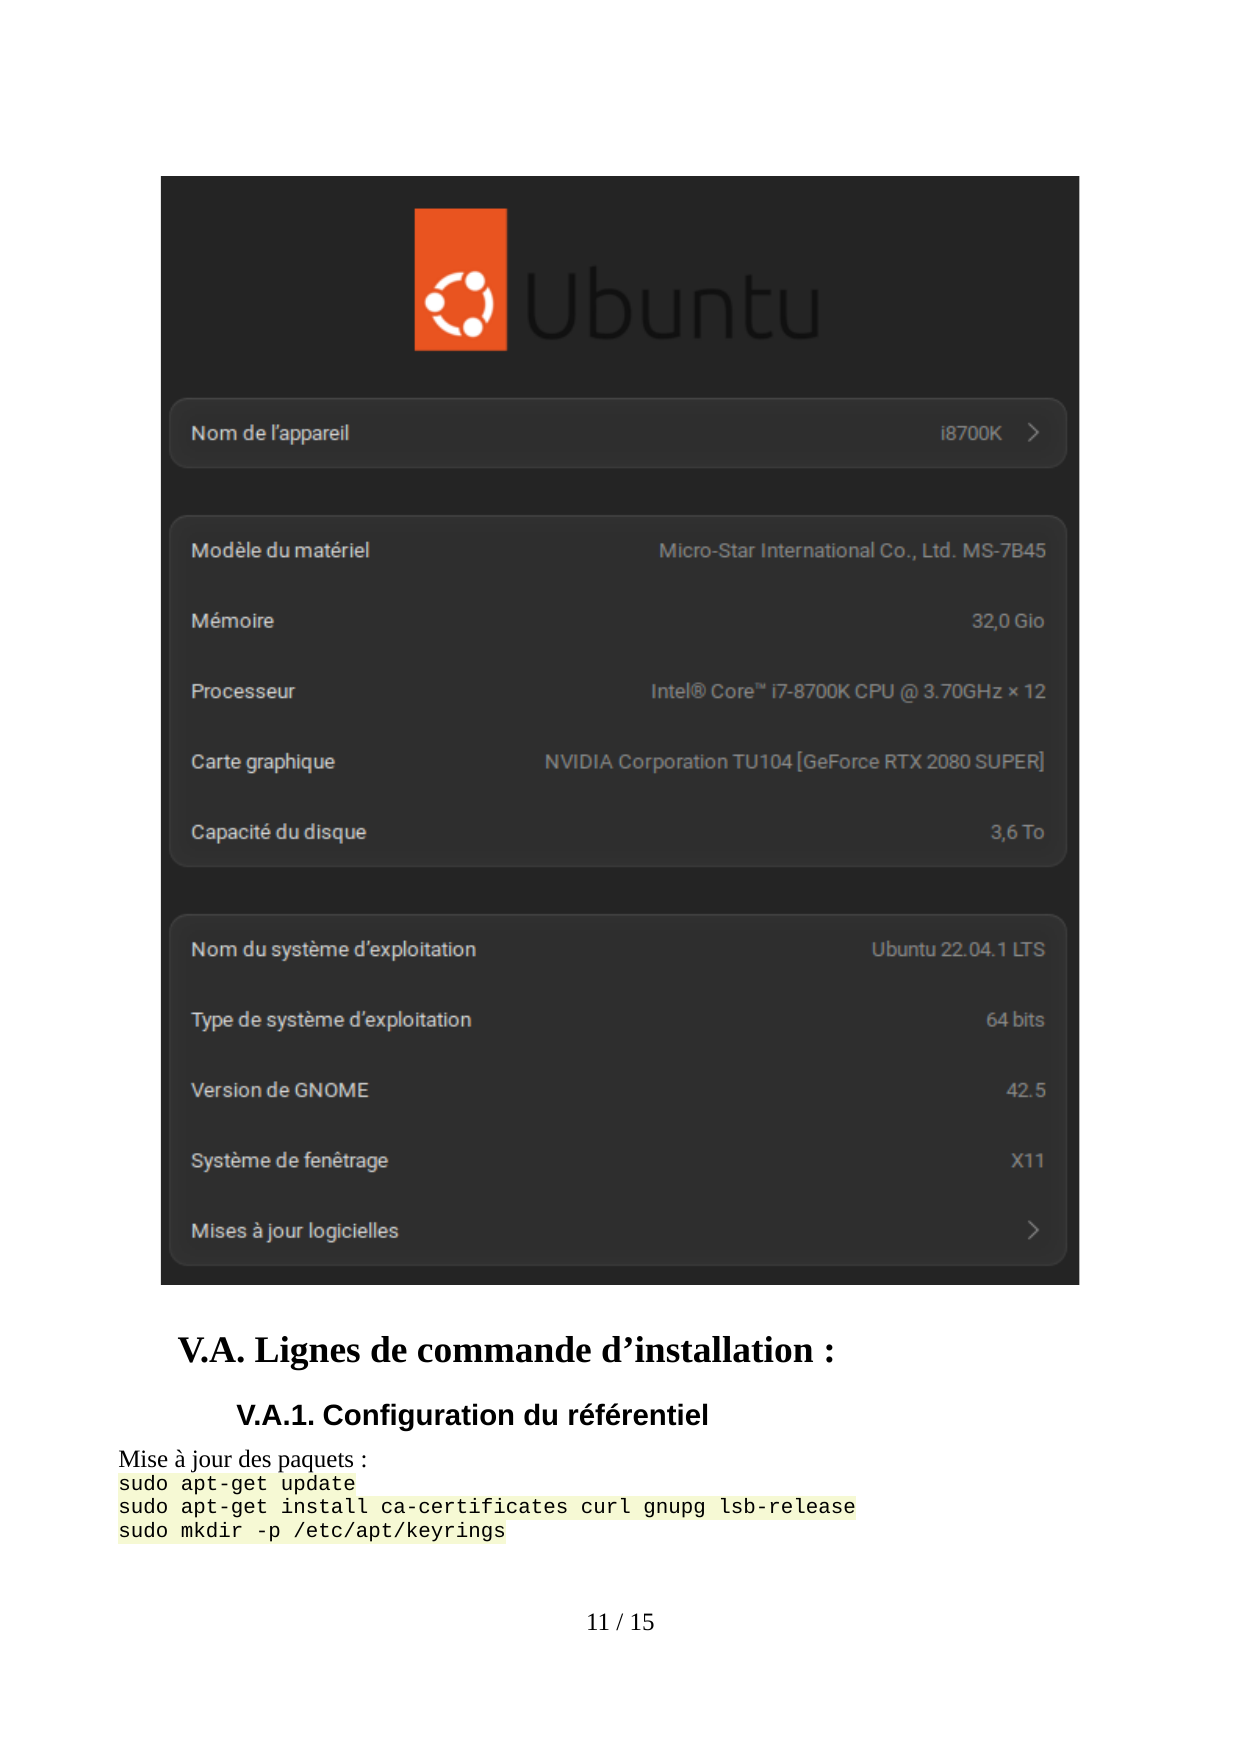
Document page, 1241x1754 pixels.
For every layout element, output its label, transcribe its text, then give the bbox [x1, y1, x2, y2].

picture [160, 176, 1080, 1285]
subtitle Configuration du référentiel [118, 1398, 1122, 1432]
text sudo apt-get update [118, 1473, 1122, 1496]
text sudo apt-get install ca-certificates curl gnupg lsb-release [118, 1496, 1122, 1520]
text Mise à jour des paquets : [118, 1444, 1122, 1473]
text sudo mkdir -p /etc/apt/keyrings [118, 1520, 1122, 1544]
subtitle Lignes de commande d’installation : [118, 1328, 1122, 1371]
